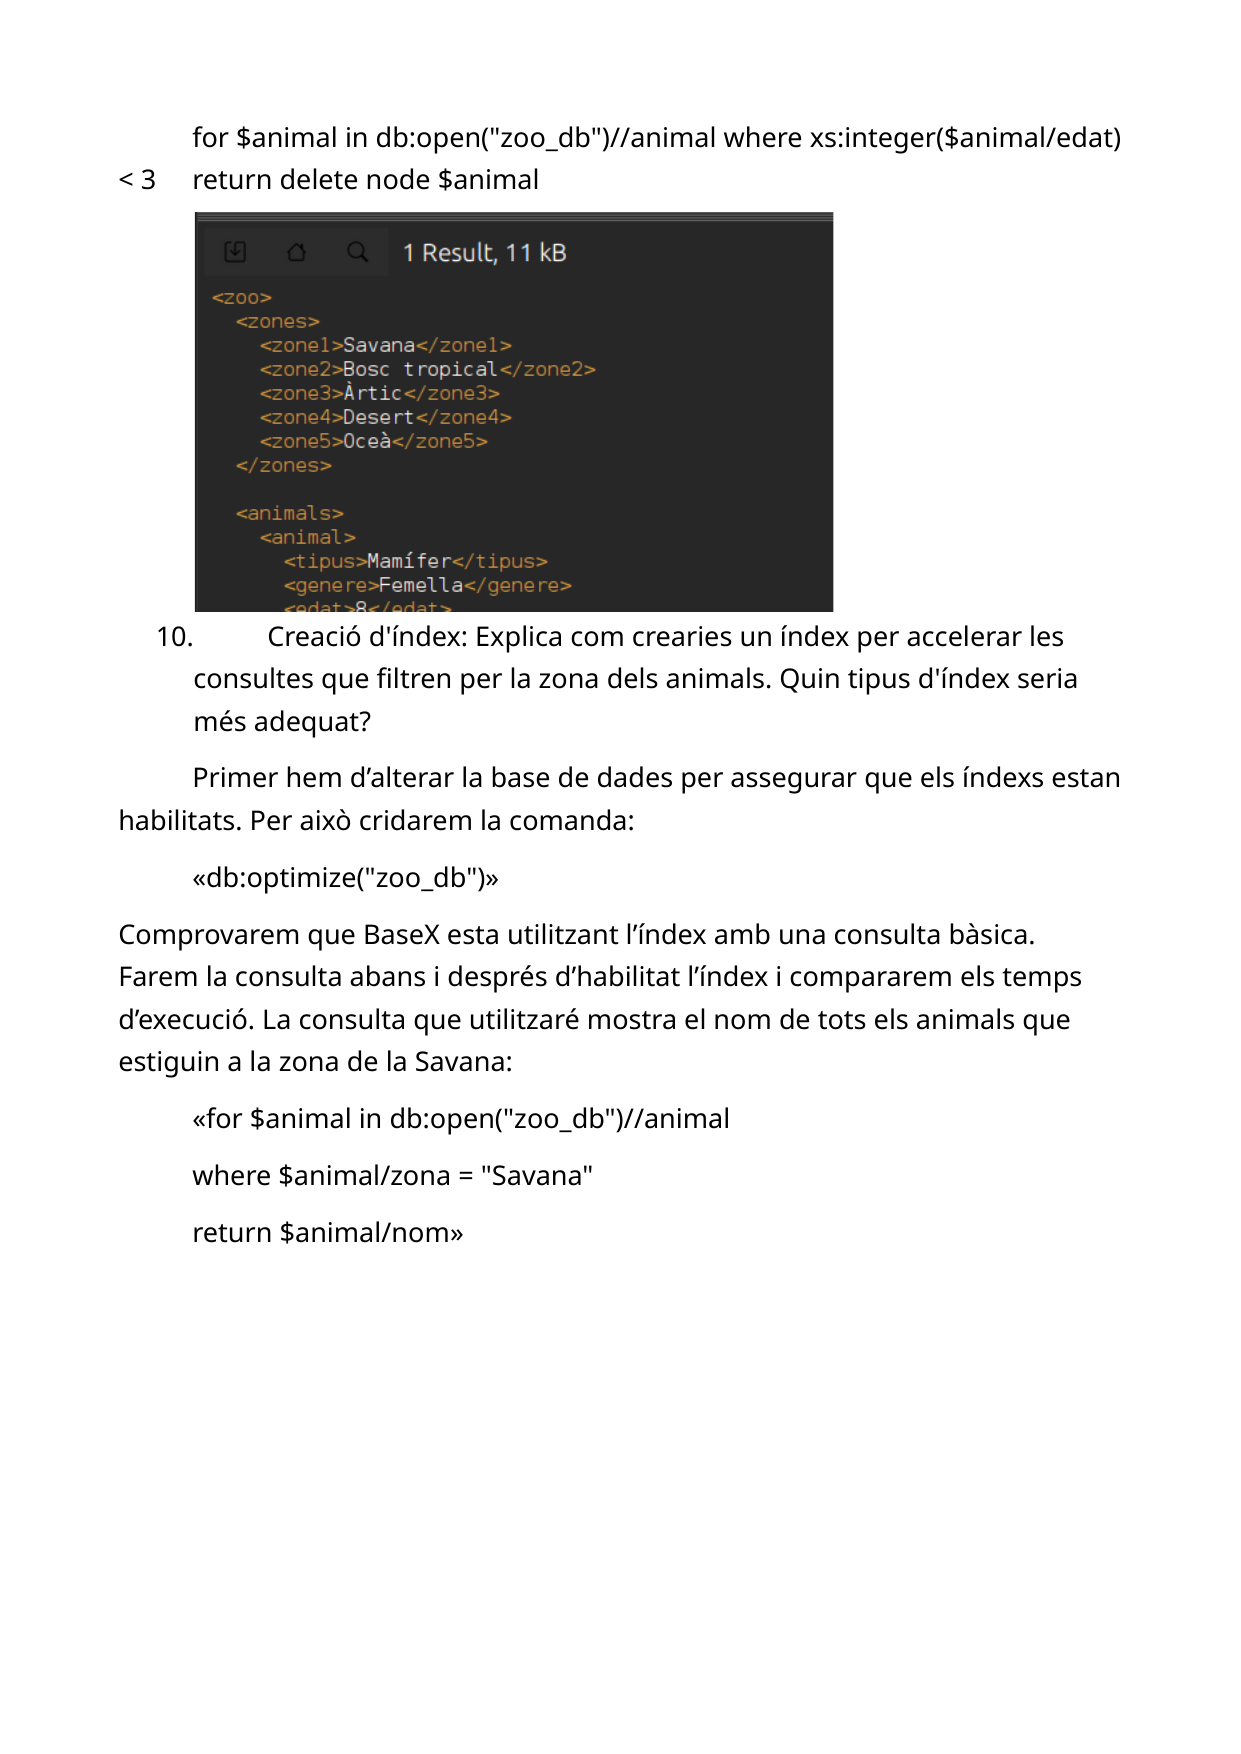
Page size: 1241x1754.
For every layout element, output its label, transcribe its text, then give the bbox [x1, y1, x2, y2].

text for $animal in db:open("zoo_db")//animal where xs:integer($animal/edat) < 3 return delete node $animal [118, 118, 1122, 197]
text where $animal/zona = "Savana" [118, 1156, 1122, 1193]
list Creació d'índex: Explica com crearies un índex per accelerar les consultes que filtren per la zona dels animals. Quin tipus d'índex seria més adequat? [156, 217, 1122, 739]
text «for $animal in db:open("zoo_db")//animal [118, 1099, 1122, 1136]
text return $animal/nom» [118, 1213, 1122, 1250]
text «db:optimize("zoo_db")» [118, 858, 1122, 895]
picture [194, 212, 834, 612]
text Primer hem d’alterar la base de dades per assegurar que els índexs estan habilitats. Per això cridarem la comanda: [118, 759, 1122, 838]
text Comprovarem que BaseX esta utilitzant l’índex amb una consulta bàsica. Farem la consulta abans i després d’habilitat l’índex i compararem els temps d’execució. La consulta que utilitzaré mostra el nom de tots els animals que estiguin a la zona de la Savana: [118, 915, 1122, 1079]
